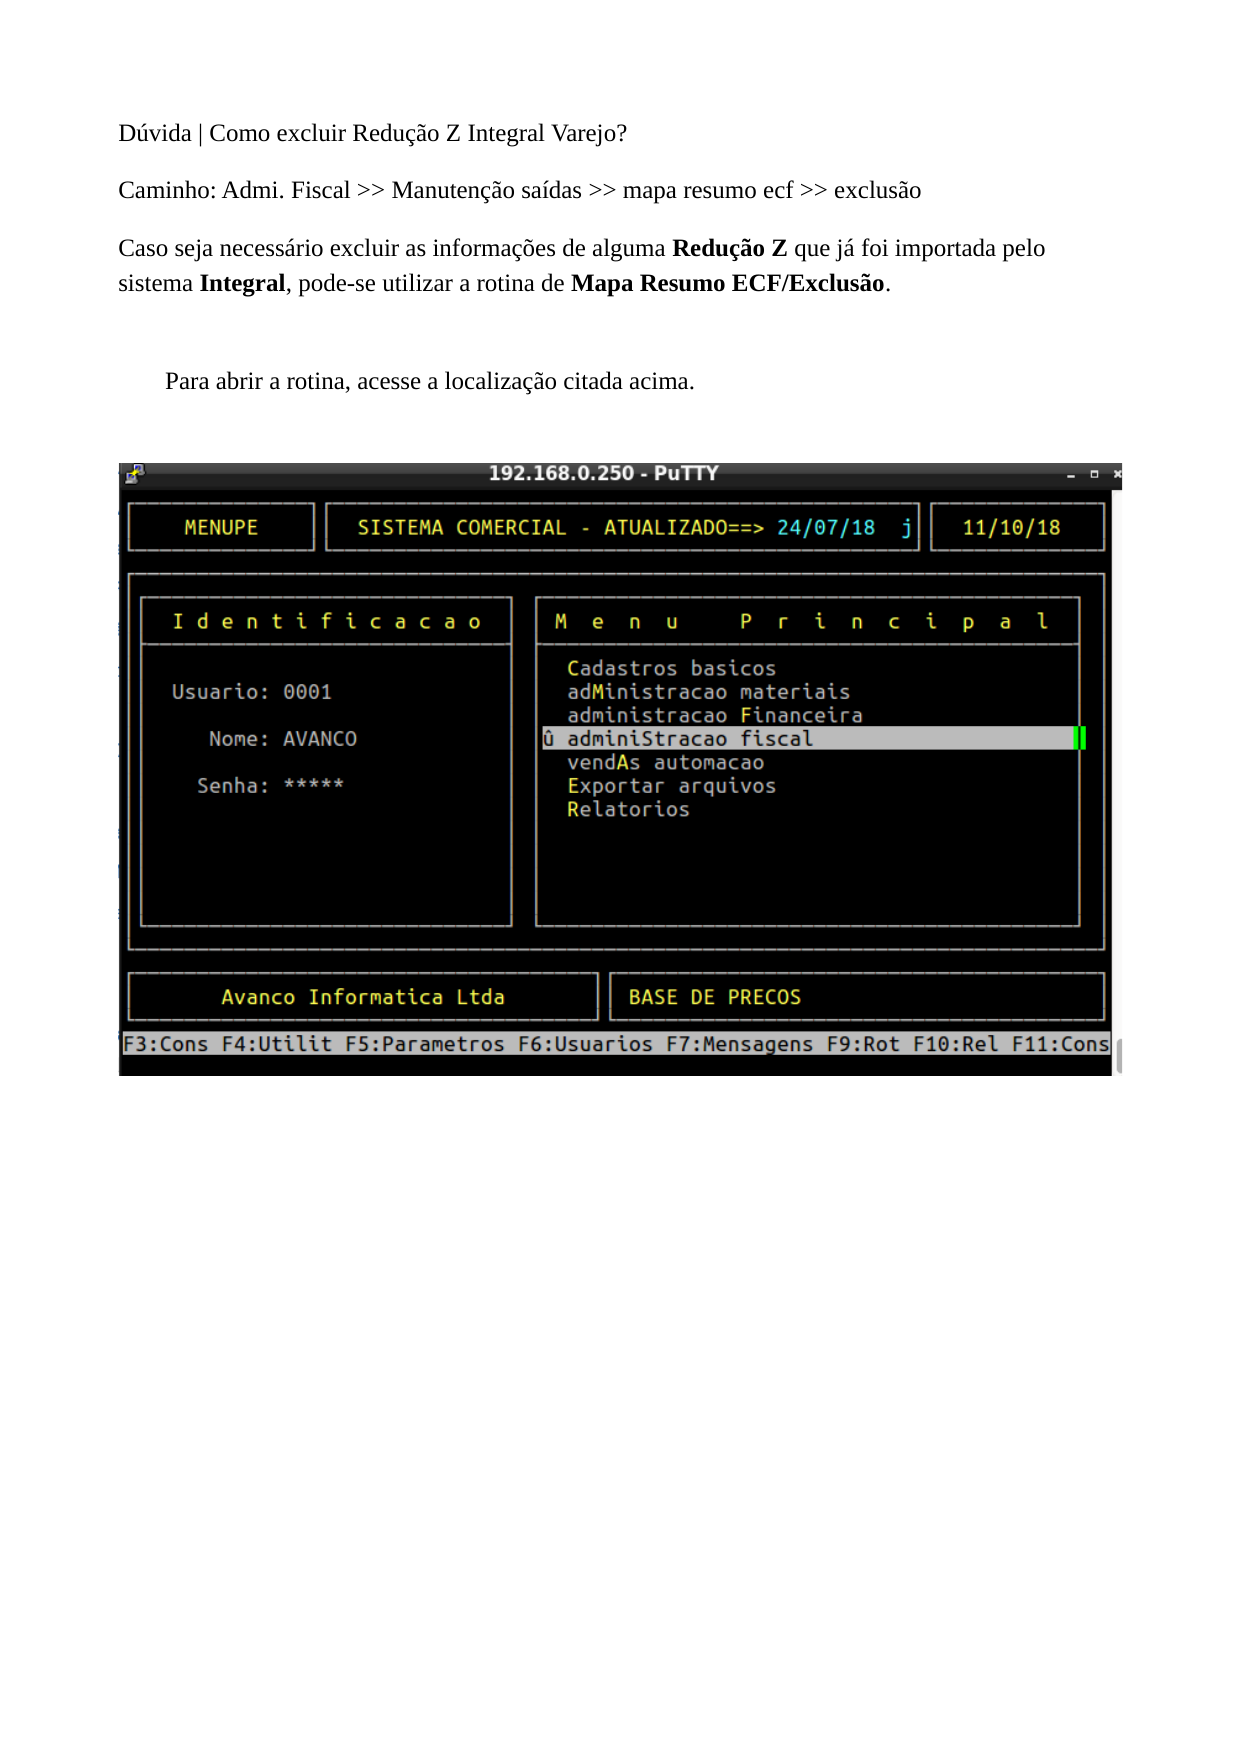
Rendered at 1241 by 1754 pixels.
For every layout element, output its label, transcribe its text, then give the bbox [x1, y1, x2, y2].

text Caminho: Admi. Fiscal >> Manutenção saídas >> mapa resumo ecf >> exclusão [118, 176, 1122, 204]
text Caso seja necessário excluir as informações de alguma Redução Z que já foi importada pelo sistema Integral, pode-se utilizar a rotina de Mapa Resumo ECF/Exclusão. [118, 233, 1122, 296]
text Dúvida | Como excluir Redução Z Integral Varejo? [118, 118, 1122, 147]
picture [118, 463, 1123, 1076]
text Para abrir a rotina, acesse a localização citada acima. [165, 366, 1122, 394]
